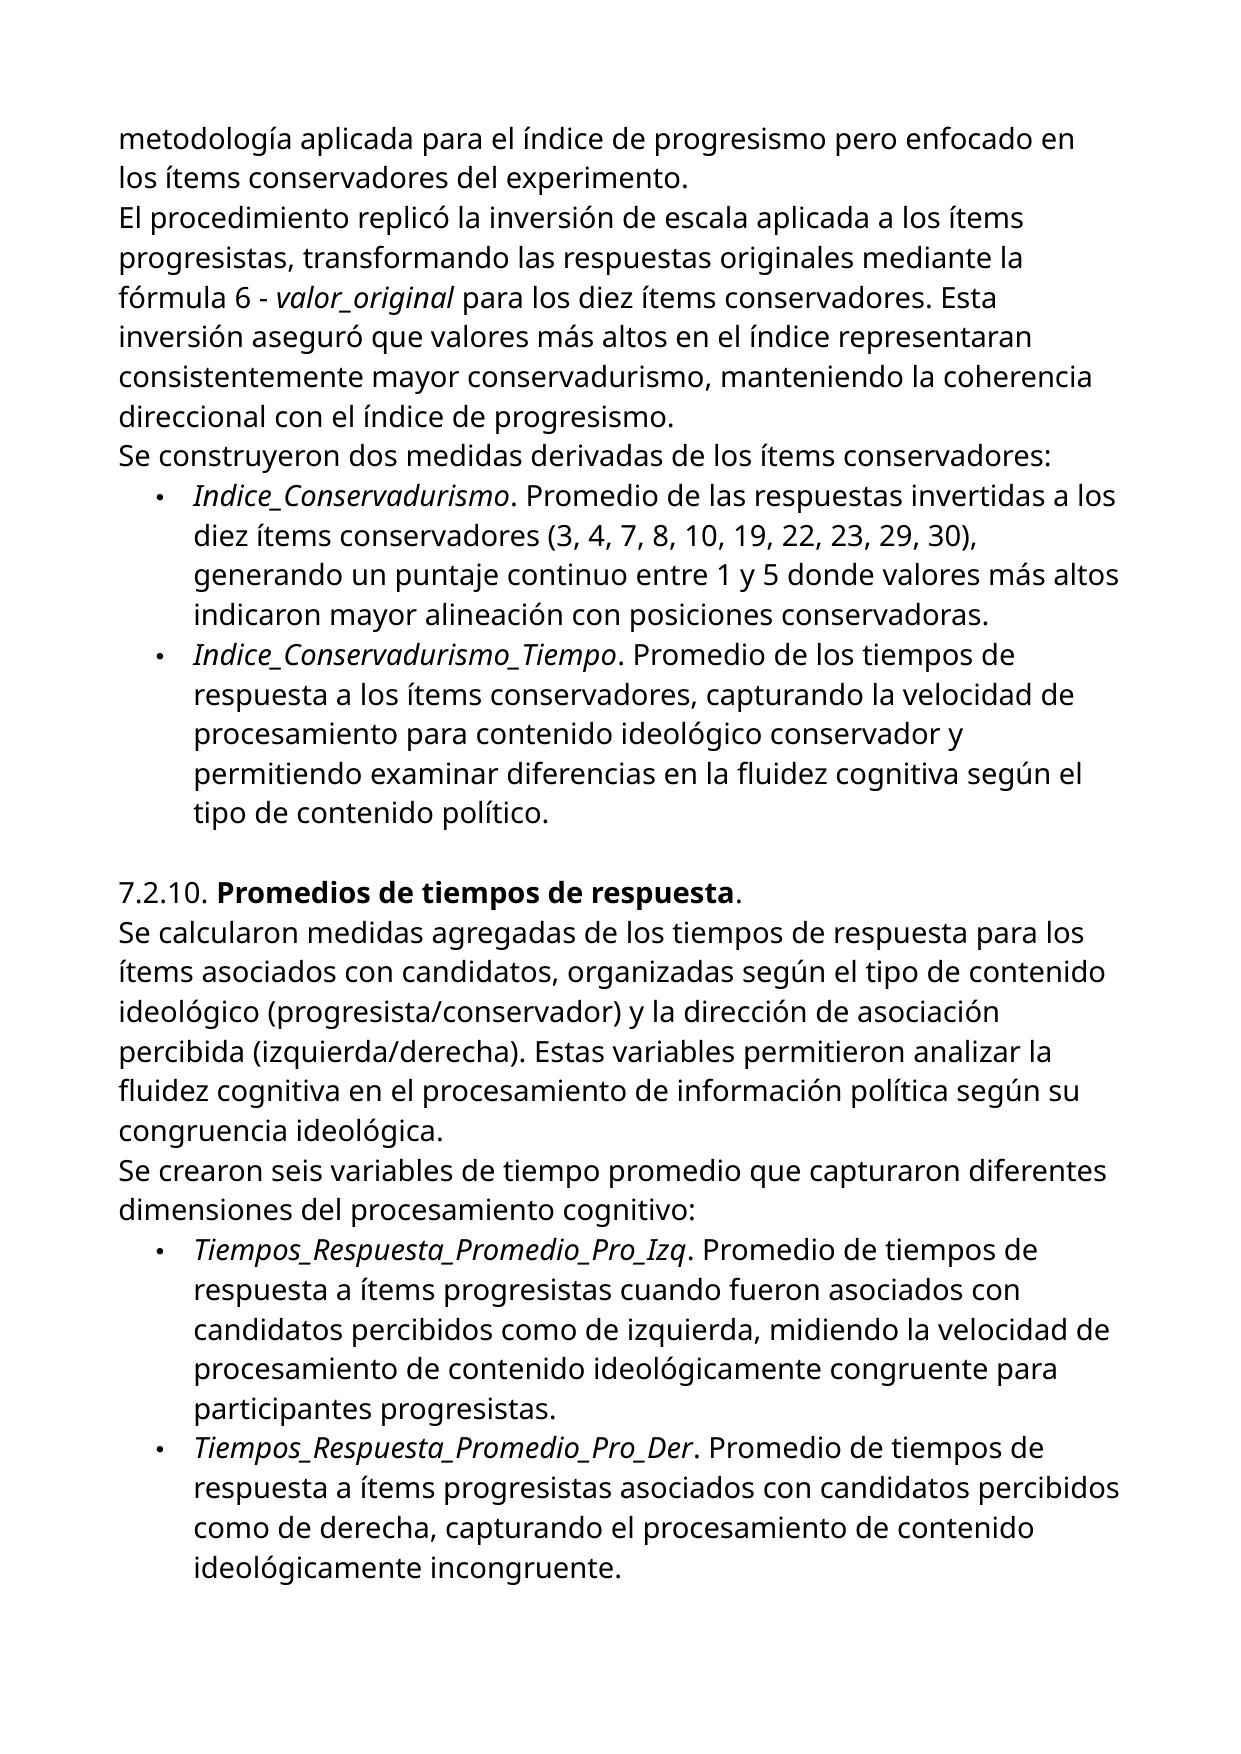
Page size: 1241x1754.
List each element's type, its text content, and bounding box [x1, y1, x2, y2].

text Se construyeron dos medidas derivadas de los ítems conservadores: [118, 436, 1122, 475]
list Tiempos_Respuesta_Promedio_Pro_Der. Promedio de tiempos de respuesta a ítems progresistas asociados con candidatos percibidos como de derecha, capturando el procesamiento de contenido ideológicamente incongruente. [156, 1428, 1122, 1587]
list Indice_Conservadurismo_Tiempo. Promedio de los tiempos de respuesta a los ítems conservadores, capturando la velocidad de procesamiento para contenido ideológico conservador y permitiendo examinar diferencias en la fluidez cognitiva según el tipo de contenido político. [156, 634, 1122, 832]
text Se crearon seis variables de tiempo promedio que capturaron diferentes dimensiones del procesamiento cognitivo: [118, 1150, 1122, 1229]
list Indice_Conservadurismo. Promedio de las respuestas invertidas a los diez ítems conservadores (3, 4, 7, 8, 10, 19, 22, 23, 29, 30), generando un puntaje continuo entre 1 y 5 donde valores más altos indicaron mayor alineación con posiciones conservadoras. [156, 475, 1122, 634]
list Tiempos_Respuesta_Promedio_Pro_Izq. Promedio de tiempos de respuesta a ítems progresistas cuando fueron asociados con candidatos percibidos como de izquierda, midiendo la velocidad de procesamiento de contenido ideológicamente congruente para participantes progresistas. [156, 1229, 1122, 1428]
text El procedimiento replicó la inversión de escala aplicada a los ítems progresistas, transformando las respuestas originales mediante la fórmula 6 - valor_original para los diez ítems conservadores. Esta inversión aseguró que valores más altos en el índice representaran consistentemente mayor conservadurismo, manteniendo la coherencia direccional con el índice de progresismo. [118, 197, 1122, 436]
text metodología aplicada para el índice de progresismo pero enfocado en los ítems conservadores del experimento. [118, 118, 1122, 197]
text 7.2.10. Promedios de tiempos de respuesta. [118, 872, 1122, 912]
text Se calcularon medidas agregadas de los tiempos de respuesta para los ítems asociados con candidatos, organizadas según el tipo de contenido ideológico (progresista/conservador) y la dirección de asociación percibida (izquierda/derecha). Estas variables permitieron analizar la fluidez cognitiva en el procesamiento de información política según su congruencia ideológica. [118, 912, 1122, 1150]
